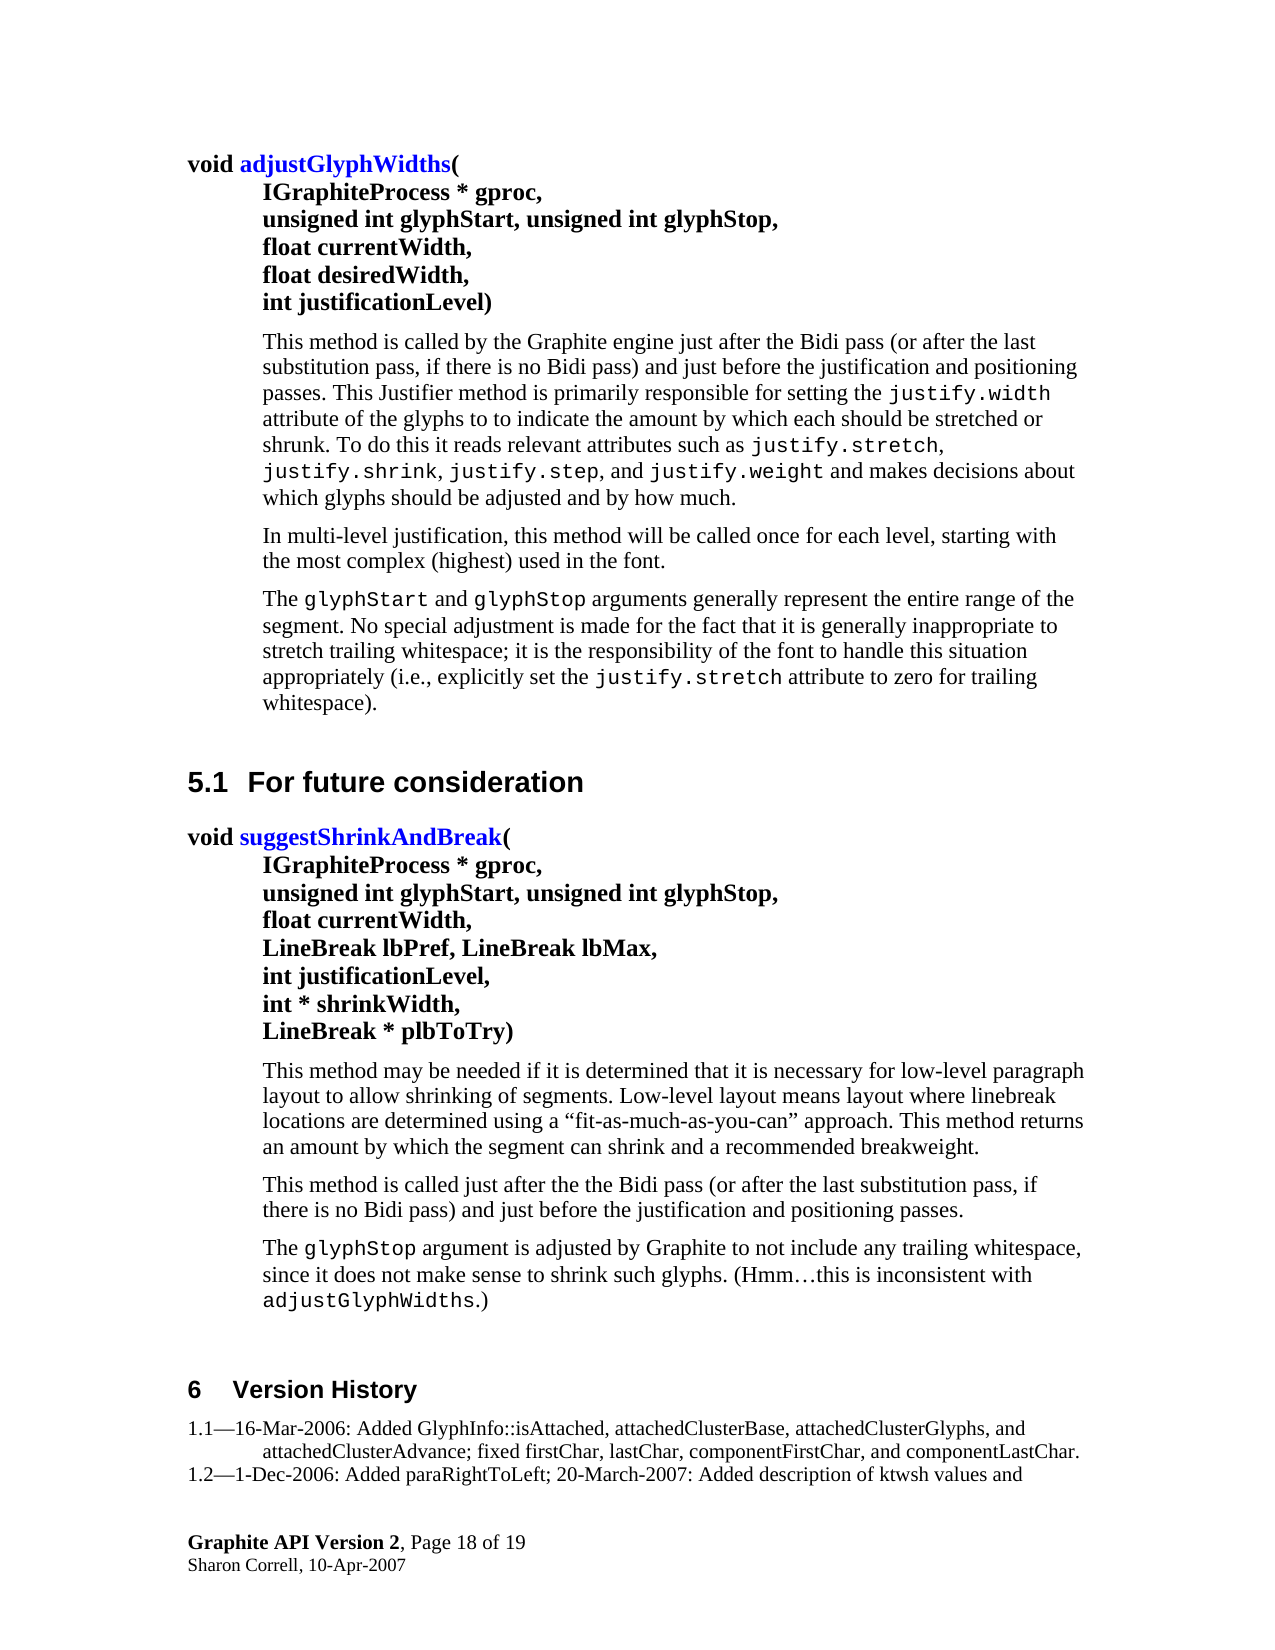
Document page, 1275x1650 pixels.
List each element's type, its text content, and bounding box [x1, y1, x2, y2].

text The glyphStart and glyphStop arguments generally represent the entire range of the segment. No special adjustment is made for the fact that it is generally inappropriate to stretch trailing whitespace; it is the responsibility of the font to handle this situation appropriately (i.e., explicitly set the justify.stretch attribute to zero for trailing whitespace). [262, 586, 1087, 716]
subtitle Version History [187, 1376, 1087, 1404]
text 1.1—16-Mar-2006: Added GlyphInfo::isAttached, attachedClusterBase, attachedClusterGlyphs, and attachedClusterAdvance; fixed firstChar, lastChar, componentFirstChar, and componentLastChar. [187, 1417, 1087, 1463]
text void adjustGlyphWidths( IGraphiteProcess * gproc, unsigned int glyphStart, unsigned int glyphStop, float currentWidth, float desiredWidth, int justificationLevel) [187, 150, 1087, 316]
text void suggestShrinkAndBreak( IGraphiteProcess * gproc, unsigned int glyphStart, unsigned int glyphStop, float currentWidth, LineBreak lbPref, LineBreak lbMax, int justificationLevel, int * shrinkWidth, LineBreak * plbToTry) [187, 823, 1087, 1045]
text This method is called just after the the Bidi pass (or after the last substitution pass, if there is no Bidi pass) and just before the justification and positioning passes. [262, 1172, 1087, 1223]
text 1.2—1-Dec-2006: Added paraRightToLeft; 20-March-2007: Added description of ktwsh values and [187, 1463, 1087, 1486]
text In multi-level justification, this method will be called once for each level, starting with the most complex (highest) used in the font. [262, 523, 1087, 574]
subtitle For future consideration [187, 766, 1087, 798]
text This method is called by the Graphite engine just after the Bidi pass (or after the last substitution pass, if there is no Bidi pass) and just before the justification and positioning passes. This Justifier method is primarily responsible for setting the justify.width attribute of the glyphs to to indicate the amount by which each should be stretched or shrunk. To do this it reads relevant attributes such as justify.stretch, justify.shrink, justify.step, and justify.weight and makes decisions about which glyphs should be adjusted and by how much. [262, 329, 1087, 510]
text The glyphStop argument is adjusted by Graphite to not include any trailing whitespace, since it does not make sense to shrink such glyphs. (Hmm…this is inconsistent with adjustGlyphWidths.) [262, 1235, 1087, 1314]
text This method may be needed if it is determined that it is necessary for low-level paragraph layout to allow shrinking of segments. Low-level layout means layout where linebreak locations are determined using a “fit-as-much-as-you-can” approach. This method returns an amount by which the segment can shrink and a recommended breakweight. [262, 1058, 1087, 1159]
